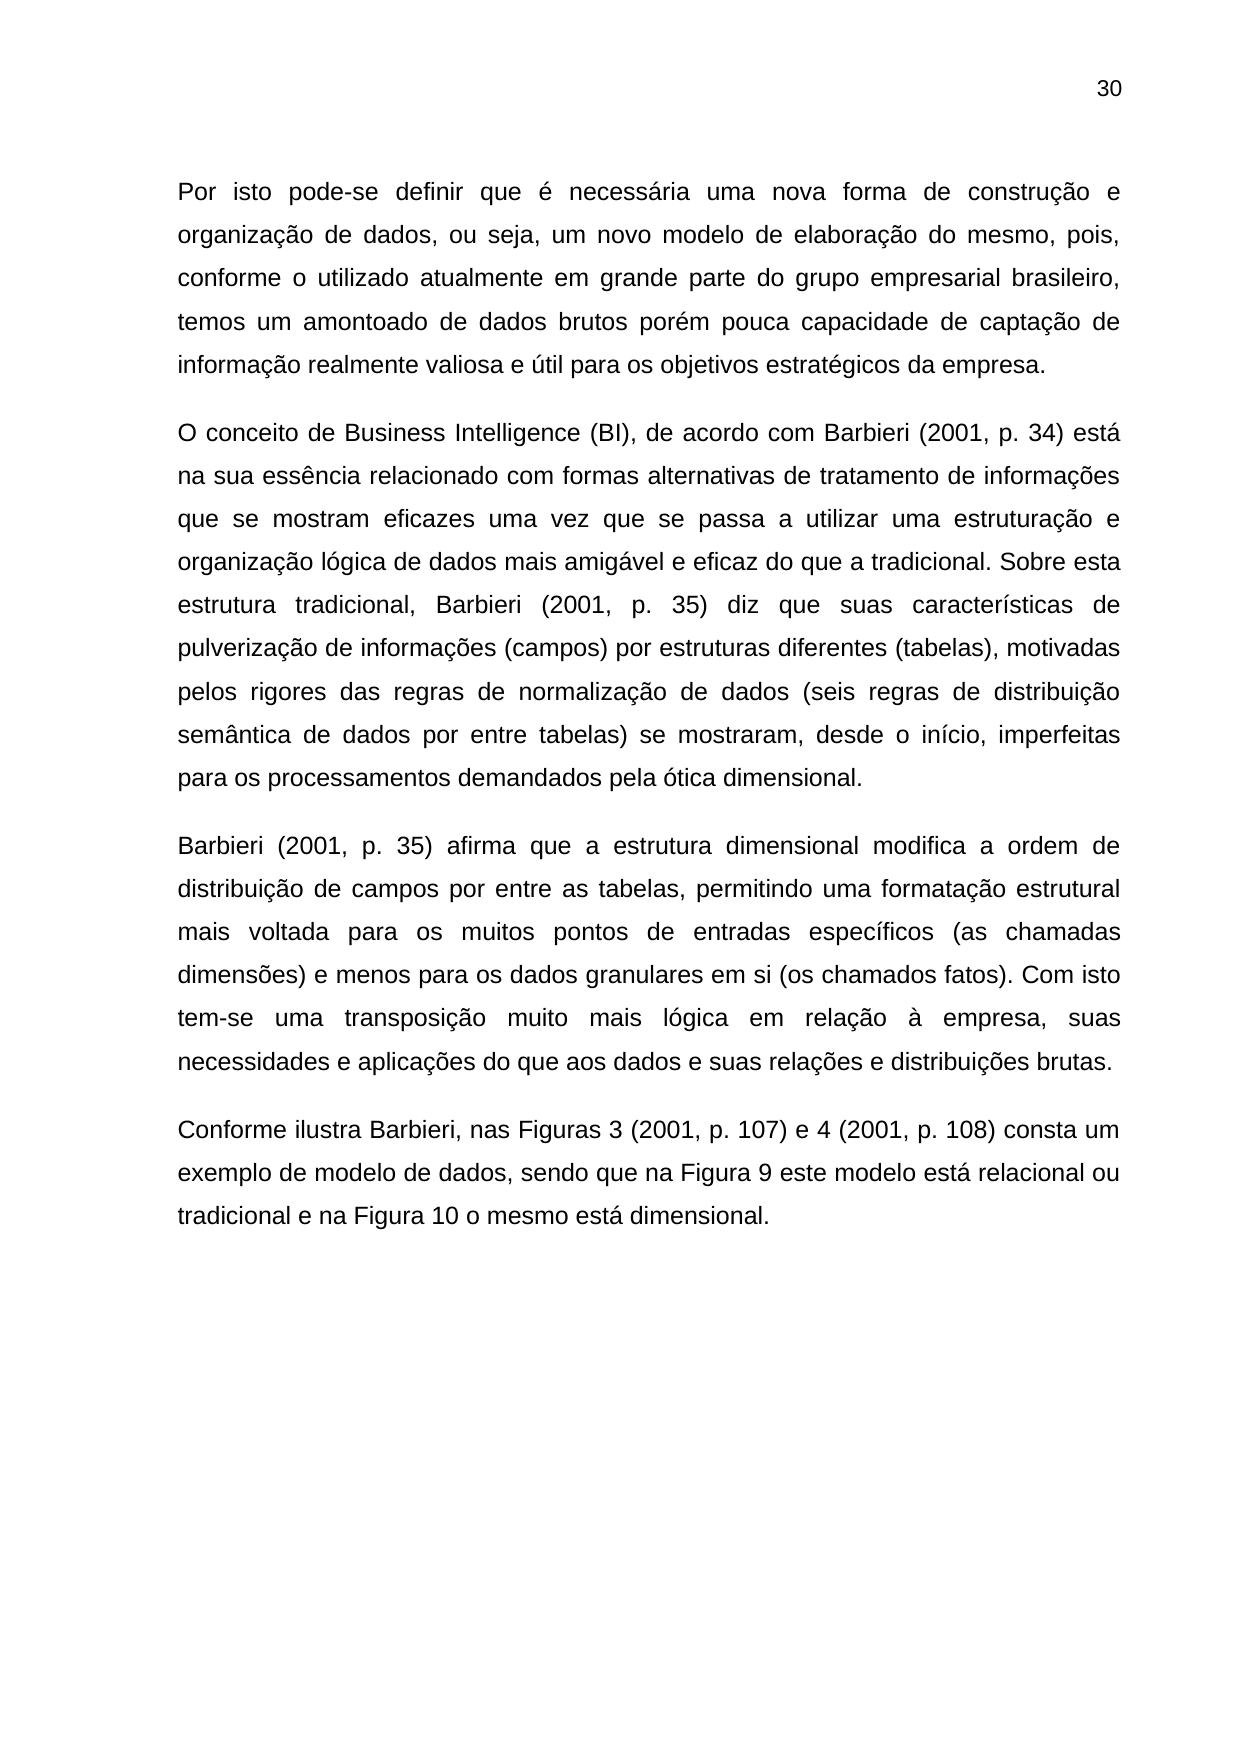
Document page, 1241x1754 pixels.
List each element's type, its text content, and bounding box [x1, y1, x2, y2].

text Conforme ilustra Barbieri, nas Figuras 3 (2001, p. 107) e 4 (2001, p. 108) consta um exemplo de modelo de dados, sendo que na Figura 9 este modelo está relacional ou tradicional e na Figura 10 o mesmo está dimensional. [177, 1115, 1122, 1230]
text Barbieri (2001, p. 35) afirma que a estrutura dimensional modifica a ordem de distribuição de campos por entre as tabelas, permitindo uma formatação estrutural mais voltada para os muitos pontos de entradas específicos (as chamadas dimensões) e menos para os dados granulares em si (os chamados fatos). Com isto tem-se uma transposição muito mais lógica em relação à empresa, suas necessidades e aplicações do que aos dados e suas relações e distribuições brutas. [177, 831, 1122, 1075]
text O conceito de Business Intelligence (BI), de acordo com Barbieri (2001, p. 34) está na sua essência relacionado com formas alternativas de tratamento de informações que se mostram eficazes uma vez que se passa a utilizar uma estruturação e organização lógica de dados mais amigável e eficaz do que a tradicional. Sobre esta estrutura tradicional, Barbieri (2001, p. 35) diz que suas características de pulverização de informações (campos) por estruturas diferentes (tabelas), motivadas pelos rigores das regras de normalização de dados (seis regras de distribuição semântica de dados por entre tabelas) se mostraram, desde o início, imperfeitas para os processamentos demandados pela ótica dimensional. [177, 418, 1122, 792]
text Por isto pode-se definir que é necessária uma nova forma de construção e organização de dados, ou seja, um novo modelo de elaboração do mesmo, pois, conforme o utilizado atualmente em grande parte do grupo empresarial brasileiro, temos um amontoado de dados brutos porém pouca capacidade de captação de informação realmente valiosa e útil para os objetivos estratégicos da empresa. [177, 177, 1122, 378]
